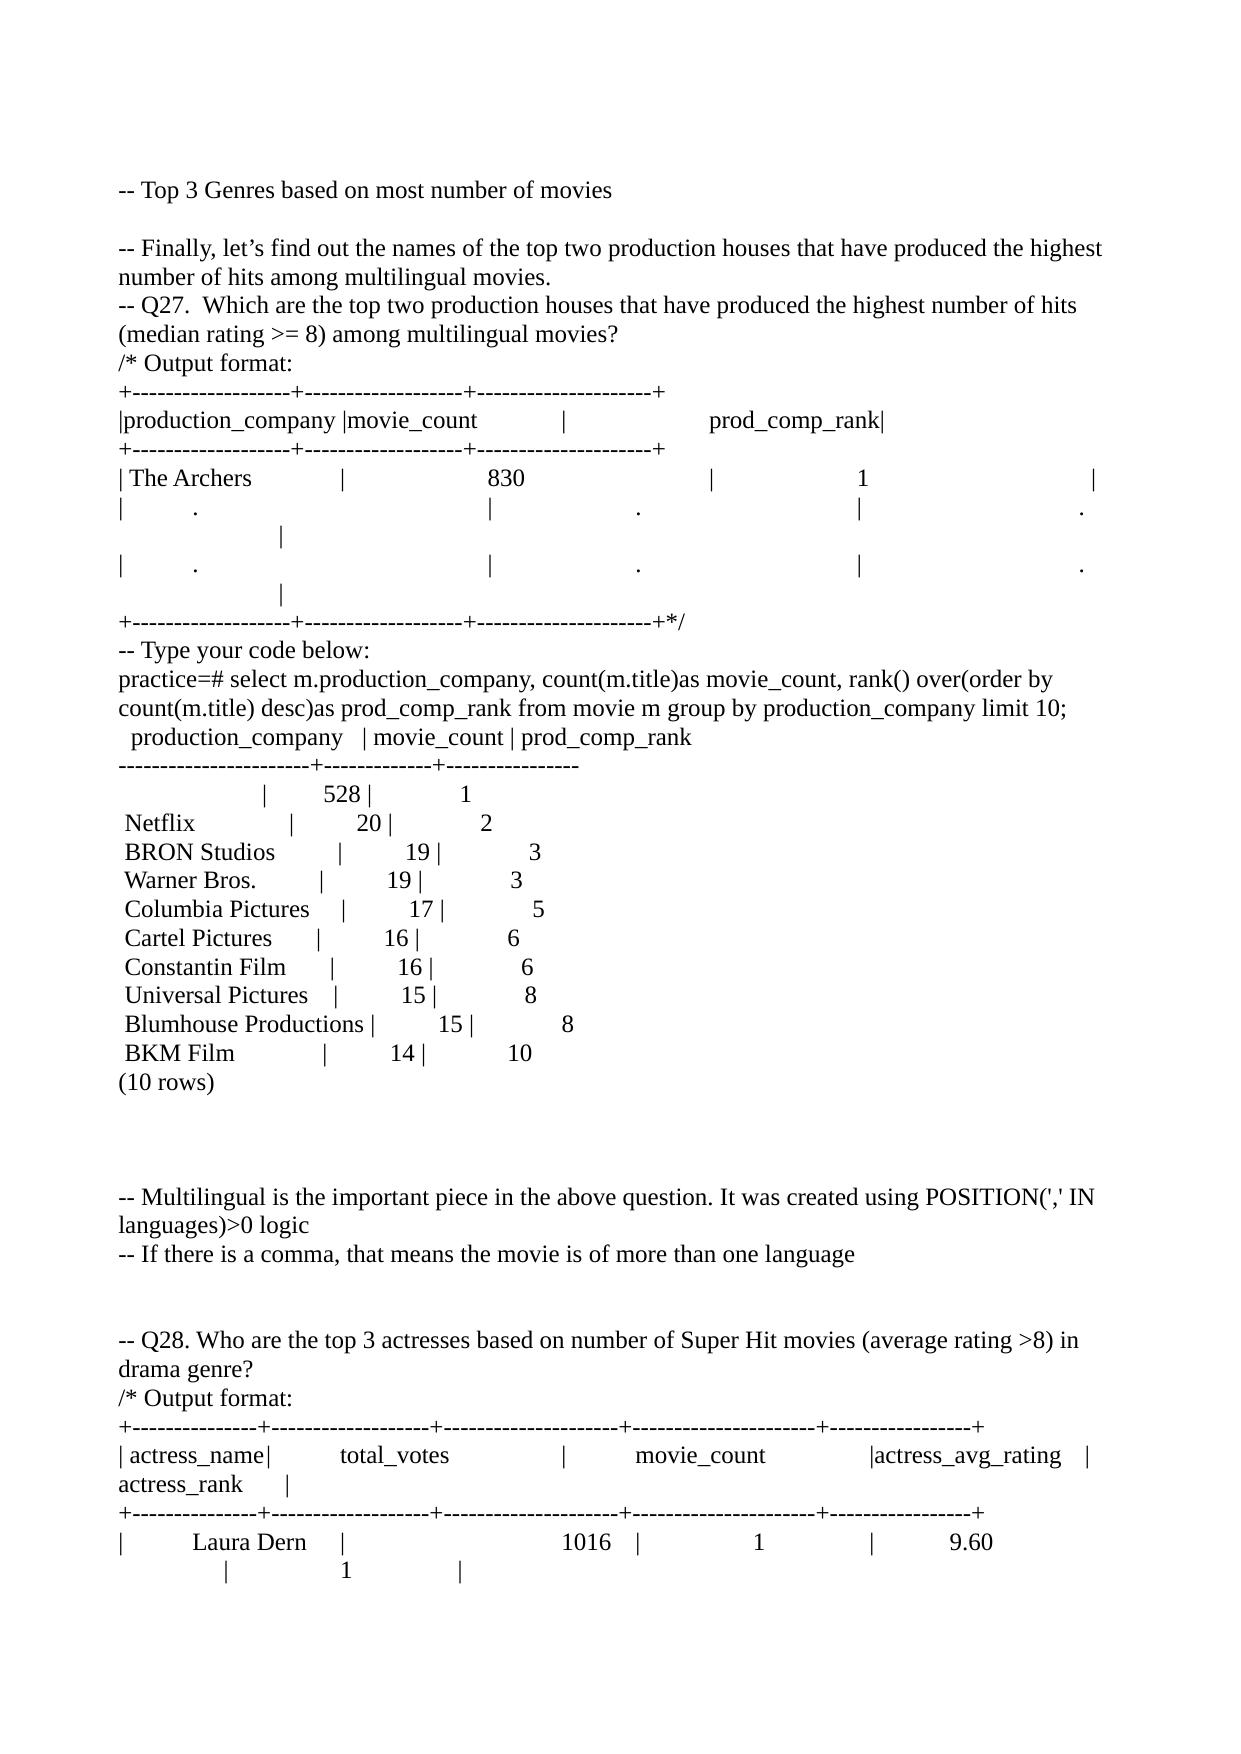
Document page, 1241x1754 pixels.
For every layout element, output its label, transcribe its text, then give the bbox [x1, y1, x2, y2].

text Warner Bros. | 19 | 3 [118, 866, 1122, 894]
text -----------------------+-------------+---------------- [118, 751, 1122, 779]
text (10 rows) [118, 1067, 1122, 1096]
text -- Finally, let’s find out the names of the top two production houses that have produced the highest number of hits among multilingual movies. [118, 233, 1122, 291]
text -- Q28. Who are the top 3 actresses based on number of Super Hit movies (average rating >8) in drama genre? [118, 1326, 1122, 1383]
text /* Output format: [118, 1383, 1122, 1412]
text +---------------+-------------------+---------------------+----------------------+-----------------+ [118, 1412, 1122, 1441]
text Columbia Pictures | 17 | 5 [118, 894, 1122, 923]
text production_company | movie_count | prod_comp_rank [118, 722, 1122, 751]
text +---------------+-------------------+---------------------+----------------------+-----------------+ [118, 1498, 1122, 1527]
text Netflix | 20 | 2 [118, 808, 1122, 837]
text | . | . | . | [118, 492, 1122, 549]
text -- Q27. Which are the top two production houses that have produced the highest number of hits (median rating >= 8) among multilingual movies? [118, 291, 1122, 348]
text | . | . | . | [118, 549, 1122, 607]
text | The Archers | 830 | 1 | [118, 463, 1122, 492]
text Universal Pictures | 15 | 8 [118, 981, 1122, 1009]
text BRON Studios | 19 | 3 [118, 837, 1122, 866]
text Cartel Pictures | 16 | 6 [118, 923, 1122, 952]
text -- If there is a comma, that means the movie is of more than one language [118, 1239, 1122, 1268]
text |production_company |movie_count | prod_comp_rank| [118, 406, 1122, 434]
text -- Top 3 Genres based on most number of movies [118, 176, 1122, 204]
text /* Output format: [118, 348, 1122, 377]
text | 528 | 1 [118, 779, 1122, 808]
text +-------------------+-------------------+---------------------+ [118, 377, 1122, 406]
text | actress_name | total_votes | movie_count |actress_avg_rating |actress_rank | [118, 1441, 1122, 1498]
text Blumhouse Productions | 15 | 8 [118, 1009, 1122, 1038]
text Constantin Film | 16 | 6 [118, 952, 1122, 981]
text -- Type your code below: [118, 636, 1122, 664]
text -- Multilingual is the important piece in the above question. It was created using POSITION(',' IN languages)>0 logic [118, 1182, 1122, 1239]
text +-------------------+-------------------+---------------------+ [118, 434, 1122, 463]
text | Laura Dern | 1016 | 1 | 9.60 | 1 | [118, 1527, 1122, 1584]
text practice=# select m.production_company, count(m.title)as movie_count, rank() over(order by count(m.title) desc)as prod_comp_rank from movie m group by production_company limit 10; [118, 664, 1122, 722]
text +-------------------+-------------------+---------------------+*/ [118, 607, 1122, 636]
text BKM Film | 14 | 10 [118, 1038, 1122, 1067]
